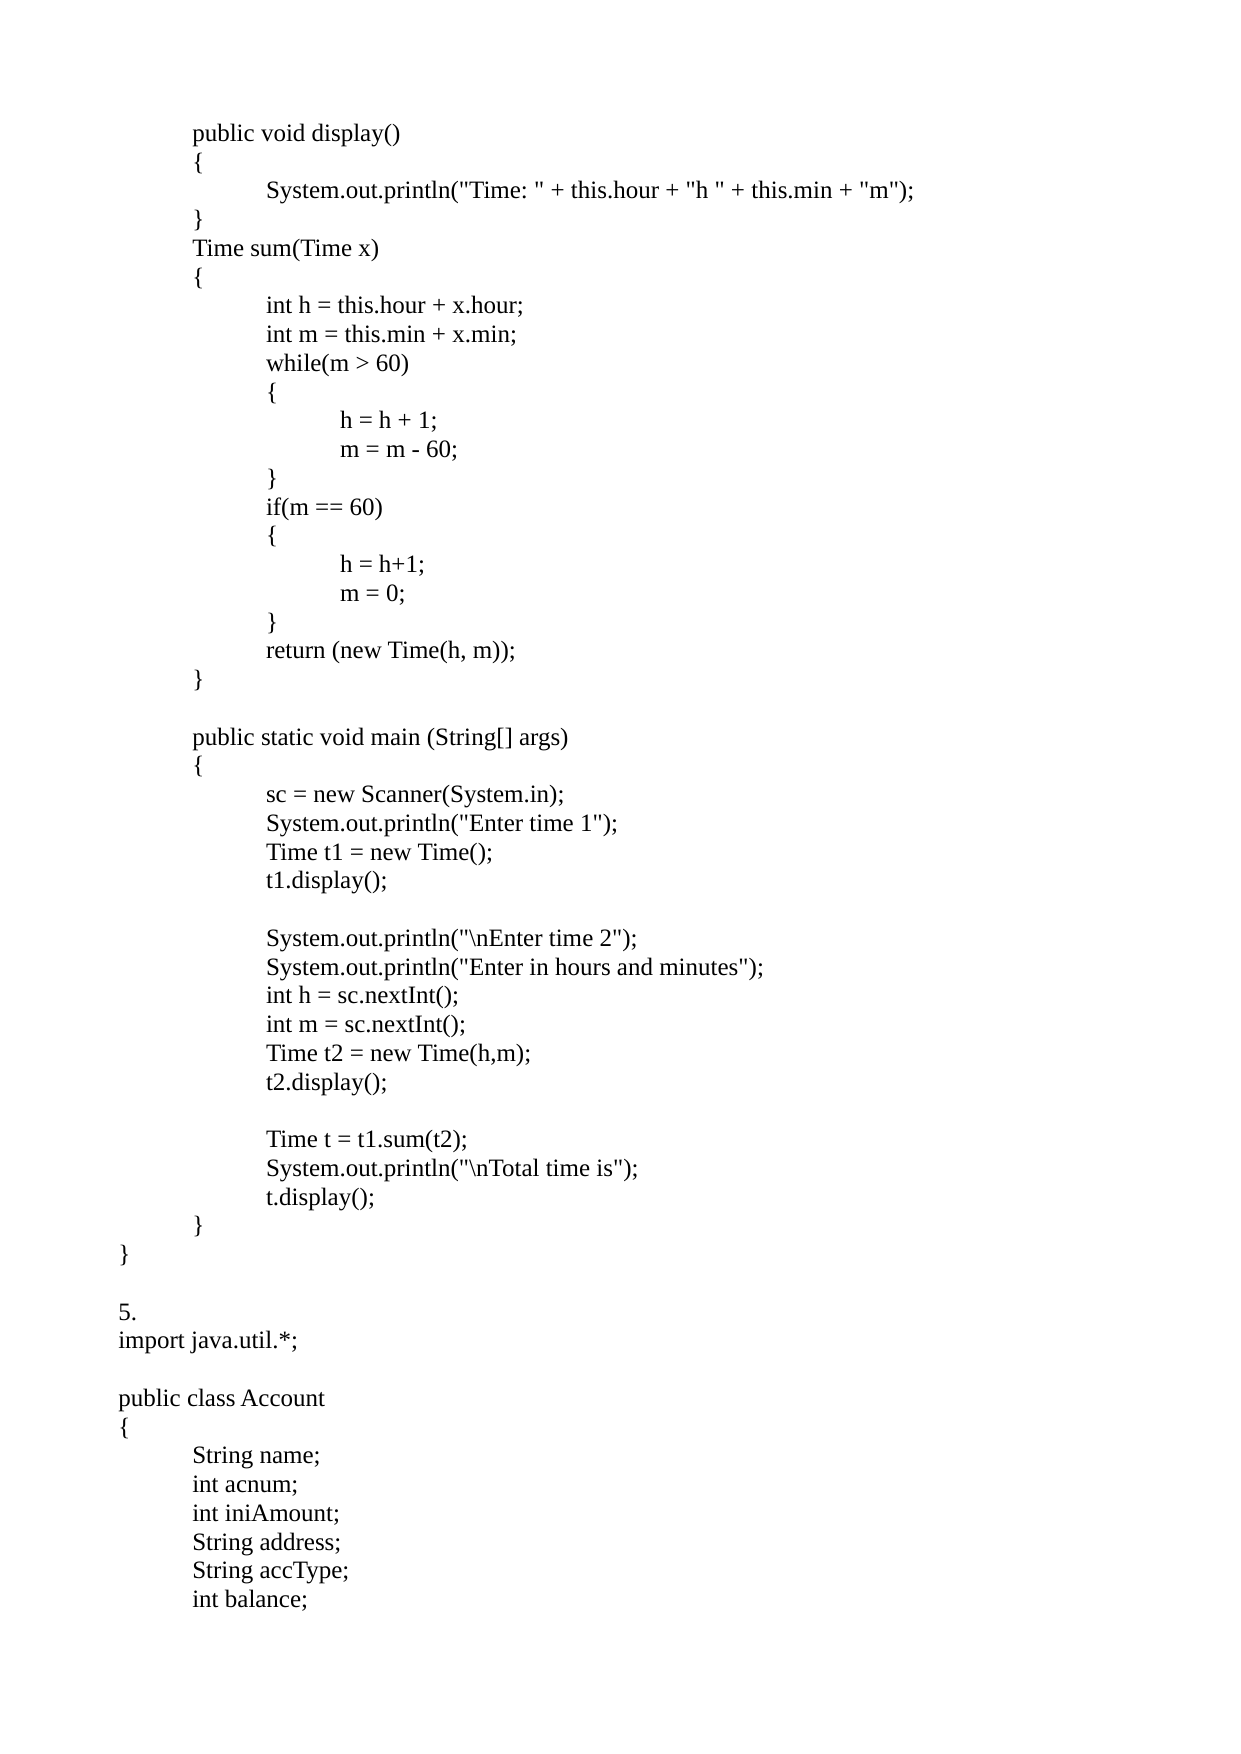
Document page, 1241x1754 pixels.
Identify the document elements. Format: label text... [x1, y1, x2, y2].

text public static void main (String[] args) [118, 722, 1122, 751]
text } [118, 1239, 1122, 1268]
text sc = new Scanner(System.in); [118, 779, 1122, 808]
text Time t = t1.sum(t2); [118, 1124, 1122, 1153]
text Time t1 = new Time(); [118, 837, 1122, 866]
text import java.util.*; [118, 1326, 1122, 1354]
text } [118, 463, 1122, 492]
text System.out.println("Enter time 1"); [118, 808, 1122, 837]
text m = 0; [118, 578, 1122, 607]
text int balance; [118, 1584, 1122, 1613]
text int acnum; [118, 1469, 1122, 1498]
text System.out.println("\nEnter time 2"); [118, 923, 1122, 952]
text h = h + 1; [118, 406, 1122, 434]
text { [118, 751, 1122, 779]
text System.out.println("Time: " + this.hour + "h " + this.min + "m"); [118, 176, 1122, 204]
text Time sum(Time x) [118, 233, 1122, 262]
text int m = this.min + x.min; [118, 319, 1122, 348]
text System.out.println("Enter in hours and minutes"); [118, 952, 1122, 981]
text } [118, 607, 1122, 636]
text String name; [118, 1441, 1122, 1469]
text { [118, 147, 1122, 176]
text System.out.println("\nTotal time is"); [118, 1153, 1122, 1182]
text while(m > 60) [118, 348, 1122, 377]
text { [118, 1412, 1122, 1441]
text m = m - 60; [118, 434, 1122, 463]
text int h = this.hour + x.hour; [118, 291, 1122, 319]
text return (new Time(h, m)); [118, 636, 1122, 664]
text 5. [118, 1297, 1122, 1326]
text String accType; [118, 1556, 1122, 1584]
text String address; [118, 1527, 1122, 1556]
text { [118, 377, 1122, 406]
text t2.display(); [118, 1067, 1122, 1096]
text t1.display(); [118, 866, 1122, 894]
text } [118, 664, 1122, 693]
text public void display() [118, 118, 1122, 147]
text Time t2 = new Time(h,m); [118, 1038, 1122, 1067]
text } [118, 204, 1122, 233]
text h = h+1; [118, 549, 1122, 578]
text public class Account [118, 1383, 1122, 1412]
text { [118, 521, 1122, 549]
text t.display(); [118, 1182, 1122, 1211]
text int m = sc.nextInt(); [118, 1009, 1122, 1038]
text if(m == 60) [118, 492, 1122, 521]
text int iniAmount; [118, 1498, 1122, 1527]
text int h = sc.nextInt(); [118, 981, 1122, 1009]
text { [118, 262, 1122, 291]
text } [118, 1211, 1122, 1239]
